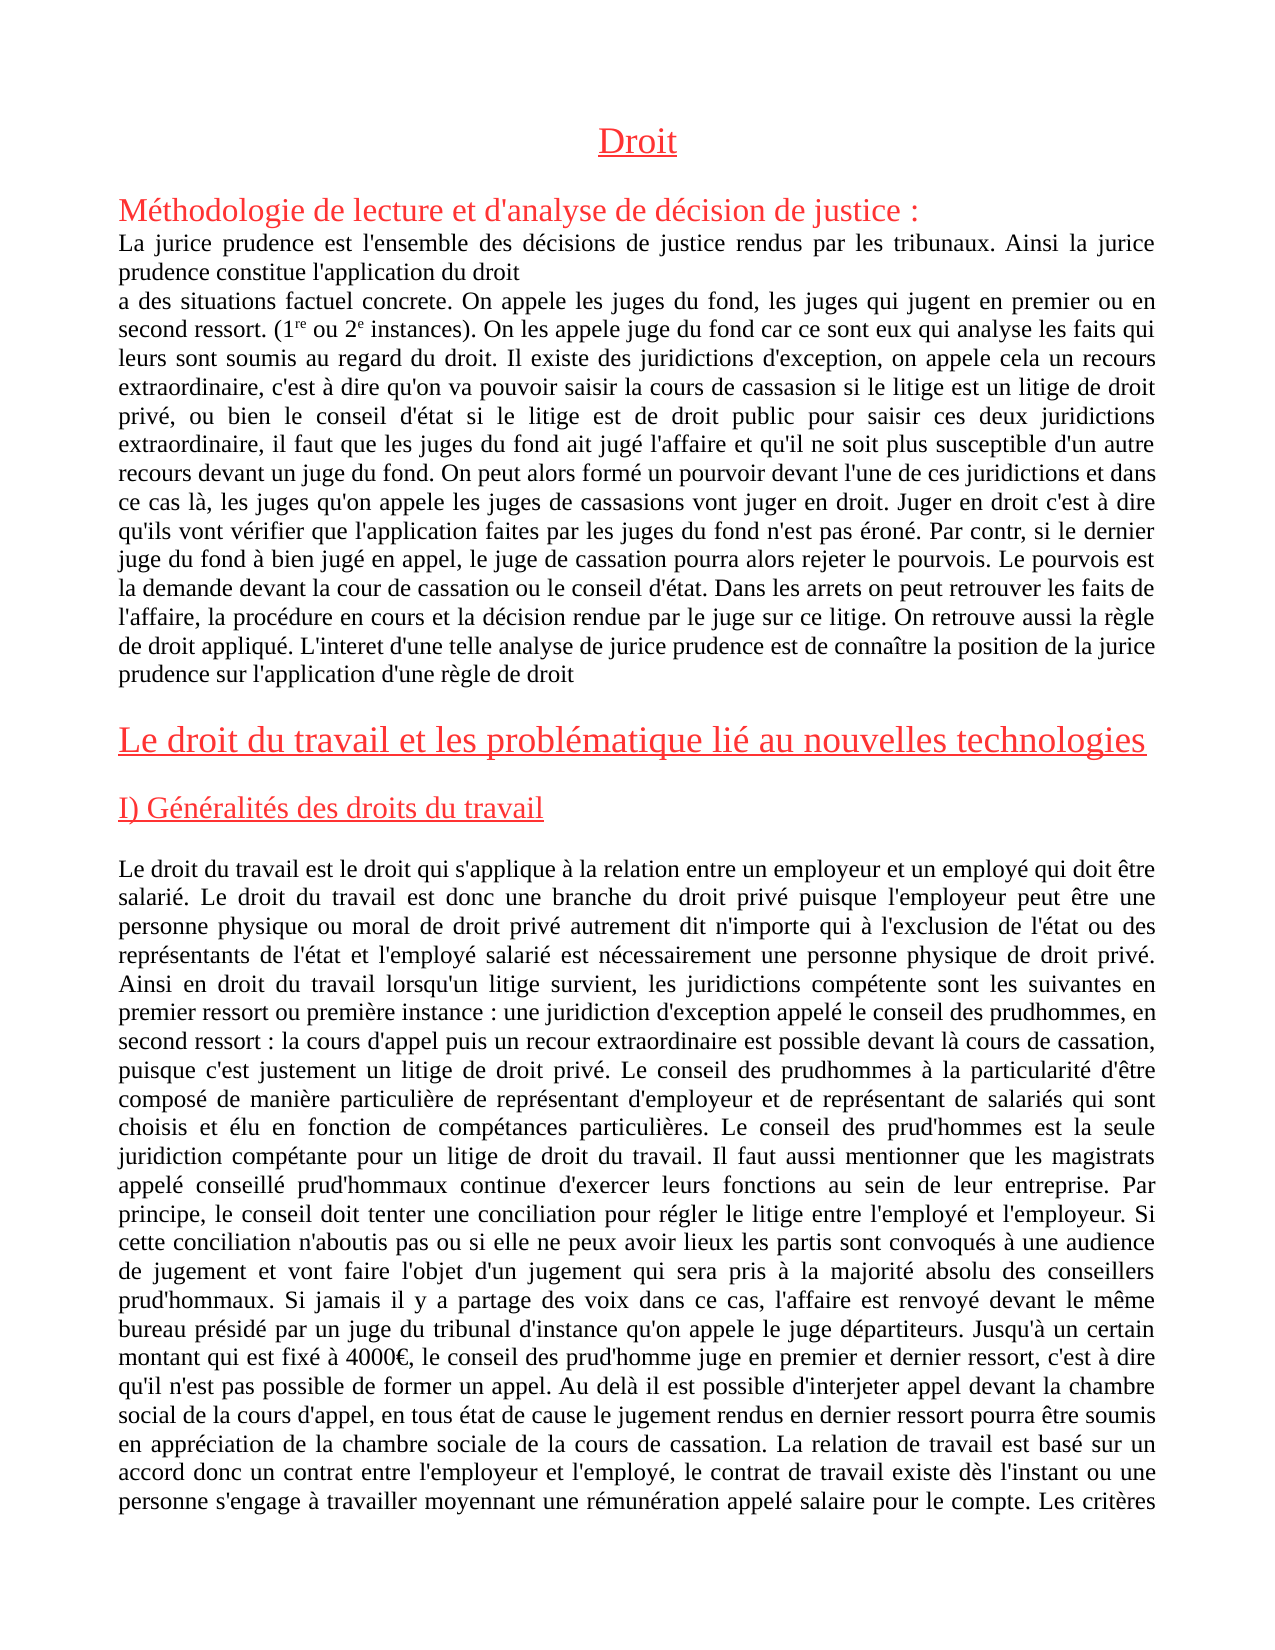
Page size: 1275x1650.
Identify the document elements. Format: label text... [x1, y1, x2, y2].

text Le droit du travail et les problématique lié au nouvelles technologies [118, 717, 1157, 760]
text I) Généralités des droits du travail [118, 789, 1157, 825]
text Méthodologie de lecture et d'analyse de décision de justice : [118, 190, 1157, 228]
text La jurice prudence est l'ensemble des décisions de justice rendus par les tribunaux. Ainsi la jurice prudence constitue l'application du droit [118, 228, 1157, 286]
text a des situations factuel concrete. On appele les juges du fond, les juges qui jugent en premier ou en second ressort. (1re ou 2e instances). On les appele juge du fond car ce sont eux qui analyse les faits qui leurs sont soumis au regard du droit. Il existe des juridictions d'exception, on appele cela un recours extraordinaire, c'est à dire qu'on va pouvoir saisir la cours de cassasion si le litige est un litige de droit privé, ou bien le conseil d'état si le litige est de droit public pour saisir ces deux juridictions extraordinaire, il faut que les juges du fond ait jugé l'affaire et qu'il ne soit plus susceptible d'un autre recours devant un juge du fond. On peut alors formé un pourvoir devant l'une de ces juridictions et dans ce cas là, les juges qu'on appele les juges de cassasions vont juger en droit. Juger en droit c'est à dire qu'ils vont vérifier que l'application faites par les juges du fond n'est pas éroné. Par contr, si le dernier juge du fond à bien jugé en appel, le juge de cassation pourra alors rejeter le pourvois. Le pourvois est la demande devant la cour de cassation ou le conseil d'état. Dans les arrets on peut retrouver les faits de l'affaire, la procédure en cours et la décision rendue par le juge sur ce litige. On retrouve aussi la règle de droit appliqué. L'interet d'une telle analyse de jurice prudence est de connaître la position de la jurice prudence sur l'application d'une règle de droit [118, 286, 1157, 688]
text Le droit du travail est le droit qui s'applique à la relation entre un employeur et un employé qui doit être salarié. Le droit du travail est donc une branche du droit privé puisque l'employeur peut être une personne physique ou moral de droit privé autrement dit n'importe qui à l'exclusion de l'état ou des représentants de l'état et l'employé salarié est nécessairement une personne physique de droit privé. Ainsi en droit du travail lorsqu'un litige survient, les juridictions compétente sont les suivantes en premier ressort ou première instance : une juridiction d'exception appelé le conseil des prudhommes, en second ressort : la cours d'appel puis un recour extraordinaire est possible devant là cours de cassation, puisque c'est justement un litige de droit privé. Le conseil des prudhommes à la particularité d'être composé de manière particulière de représentant d'employeur et de représentant de salariés qui sont choisis et élu en fonction de compétances particulières. Le conseil des prud'hommes est la seule juridiction compétante pour un litige de droit du travail. Il faut aussi mentionner que les magistrats appelé conseillé prud'hommaux continue d'exercer leurs fonctions au sein de leur entreprise. Par principe, le conseil doit tenter une conciliation pour régler le litige entre l'employé et l'employeur. Si cette conciliation n'aboutis pas ou si elle ne peux avoir lieux les partis sont convoqués à une audience de jugement et vont faire l'objet d'un jugement qui sera pris à la majorité absolu des conseillers prud'hommaux. Si jamais il y a partage des voix dans ce cas, l'affaire est renvoyé devant le même bureau présidé par un juge du tribunal d'instance qu'on appele le juge départiteurs. Jusqu'à un certain montant qui est fixé à 4000€, le conseil des prud'homme juge en premier et dernier ressort, c'est à dire qu'il n'est pas possible de former un appel. Au delà il est possible d'interjeter appel devant la chambre social de la cours d'appel, en tous état de cause le jugement rendus en dernier ressort pourra être soumis en appréciation de la chambre sociale de la cours de cassation. La relation de travail est basé sur un accord donc un contrat entre l'employeur et l'employé, le contrat de travail existe dès l'instant ou une personne s'engage à travailler moyennant une rémunération appelé salaire pour le compte. Les critères [118, 825, 1157, 1515]
text Droit [118, 118, 1157, 161]
